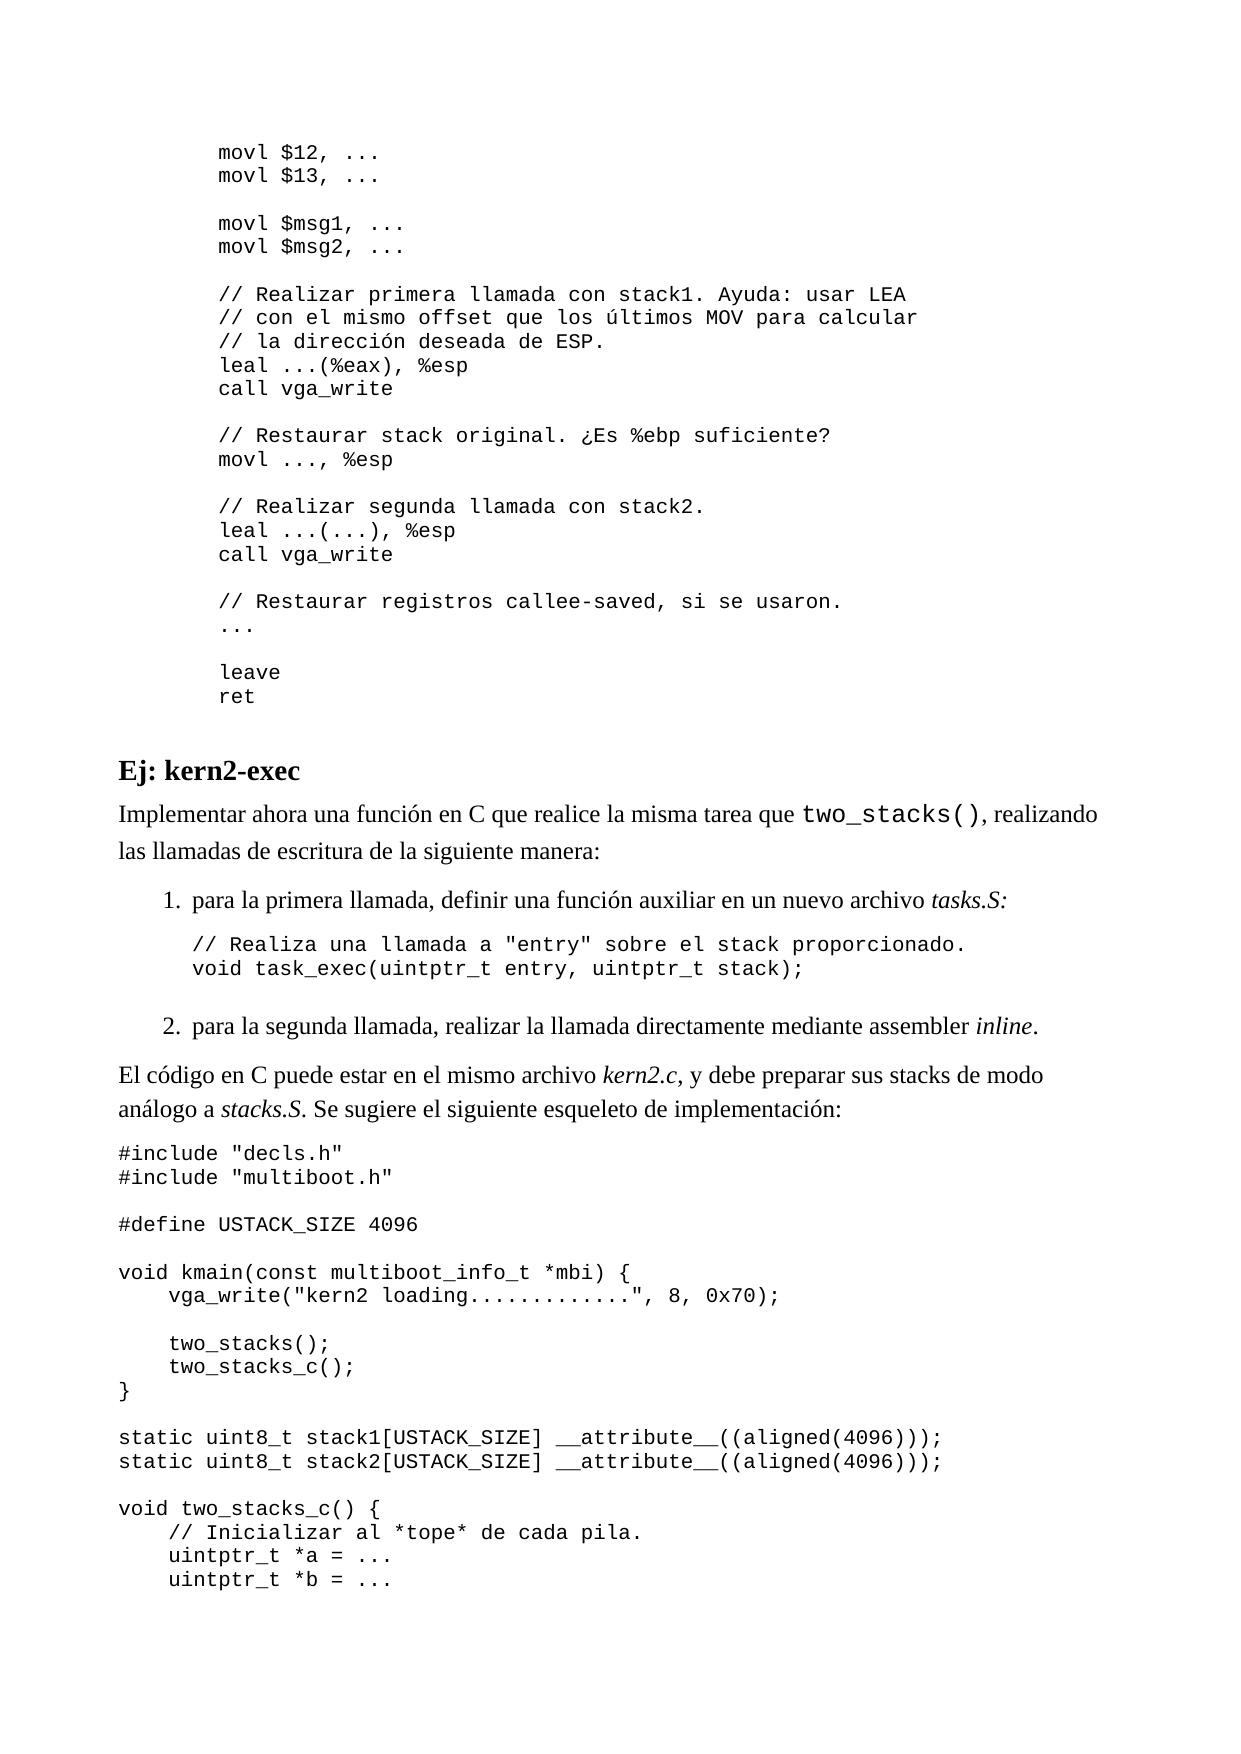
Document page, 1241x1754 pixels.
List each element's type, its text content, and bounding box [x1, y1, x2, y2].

text static uint8_t stack2[USTACK_SIZE] __attribute__((aligned(4096))); [118, 1451, 1122, 1474]
text uintptr_t *a = ... [118, 1545, 1122, 1569]
text El código en C puede estar en el mismo archivo kern2.c, y debe preparar sus stacks de modo análogo a stacks.S. Se sugiere el siguiente esqueleto de implementación: [118, 1060, 1122, 1123]
text movl $12, ... [118, 142, 1122, 165]
text movl $msg1, ... [118, 213, 1122, 236]
text // Restaurar registros callee-saved, si se usaron. [118, 591, 1122, 615]
text ret [118, 686, 1122, 709]
list void task_exec(uintptr_t entry, uintptr_t stack); [162, 958, 1122, 981]
list para la segunda llamada, realizar la llamada directamente mediante assembler inline. [162, 1011, 1122, 1039]
text leal ...(...), %esp [118, 520, 1122, 544]
text uintptr_t *b = ... [118, 1569, 1122, 1593]
text // con el mismo offset que los últimos MOV para calcular [118, 307, 1122, 331]
text leal ...(%eax), %esp [118, 354, 1122, 378]
text leave [118, 662, 1122, 686]
text call vga_write [118, 378, 1122, 402]
subtitle Ej: kern2-exec [118, 753, 1122, 787]
text movl $13, ... [118, 165, 1122, 189]
text movl ..., %esp [118, 449, 1122, 473]
text // la dirección deseada de ESP. [118, 331, 1122, 354]
list para la primera llamada, definir una función auxiliar en un nuevo archivo tasks.S: [162, 885, 1122, 914]
text } [118, 1380, 1122, 1403]
text #include "decls.h" [118, 1143, 1122, 1167]
text vga_write("kern2 loading.............", 8, 0x70); [118, 1285, 1122, 1309]
text ... [118, 615, 1122, 638]
text void two_stacks_c() { [118, 1498, 1122, 1522]
text two_stacks(); [118, 1333, 1122, 1356]
text // Realizar primera llamada con stack1. Ayuda: usar LEA [118, 284, 1122, 307]
text movl $msg2, ... [118, 236, 1122, 260]
list // Realiza una llamada a "entry" sobre el stack proporcionado. [162, 934, 1122, 958]
text Implementar ahora una función en C que realice la misma tarea que two_stacks(), realizando las llamadas de escritura de la siguiente manera: [118, 799, 1122, 865]
text // Realizar segunda llamada con stack2. [118, 496, 1122, 520]
text // Inicializar al *tope* de cada pila. [118, 1522, 1122, 1545]
text // Restaurar stack original. ¿Es %ebp suficiente? [118, 426, 1122, 449]
text #define USTACK_SIZE 4096 [118, 1214, 1122, 1238]
text void kmain(const multiboot_info_t *mbi) { [118, 1262, 1122, 1285]
text two_stacks_c(); [118, 1356, 1122, 1380]
text #include "multiboot.h" [118, 1167, 1122, 1191]
text call vga_write [118, 544, 1122, 567]
text static uint8_t stack1[USTACK_SIZE] __attribute__((aligned(4096))); [118, 1427, 1122, 1451]
